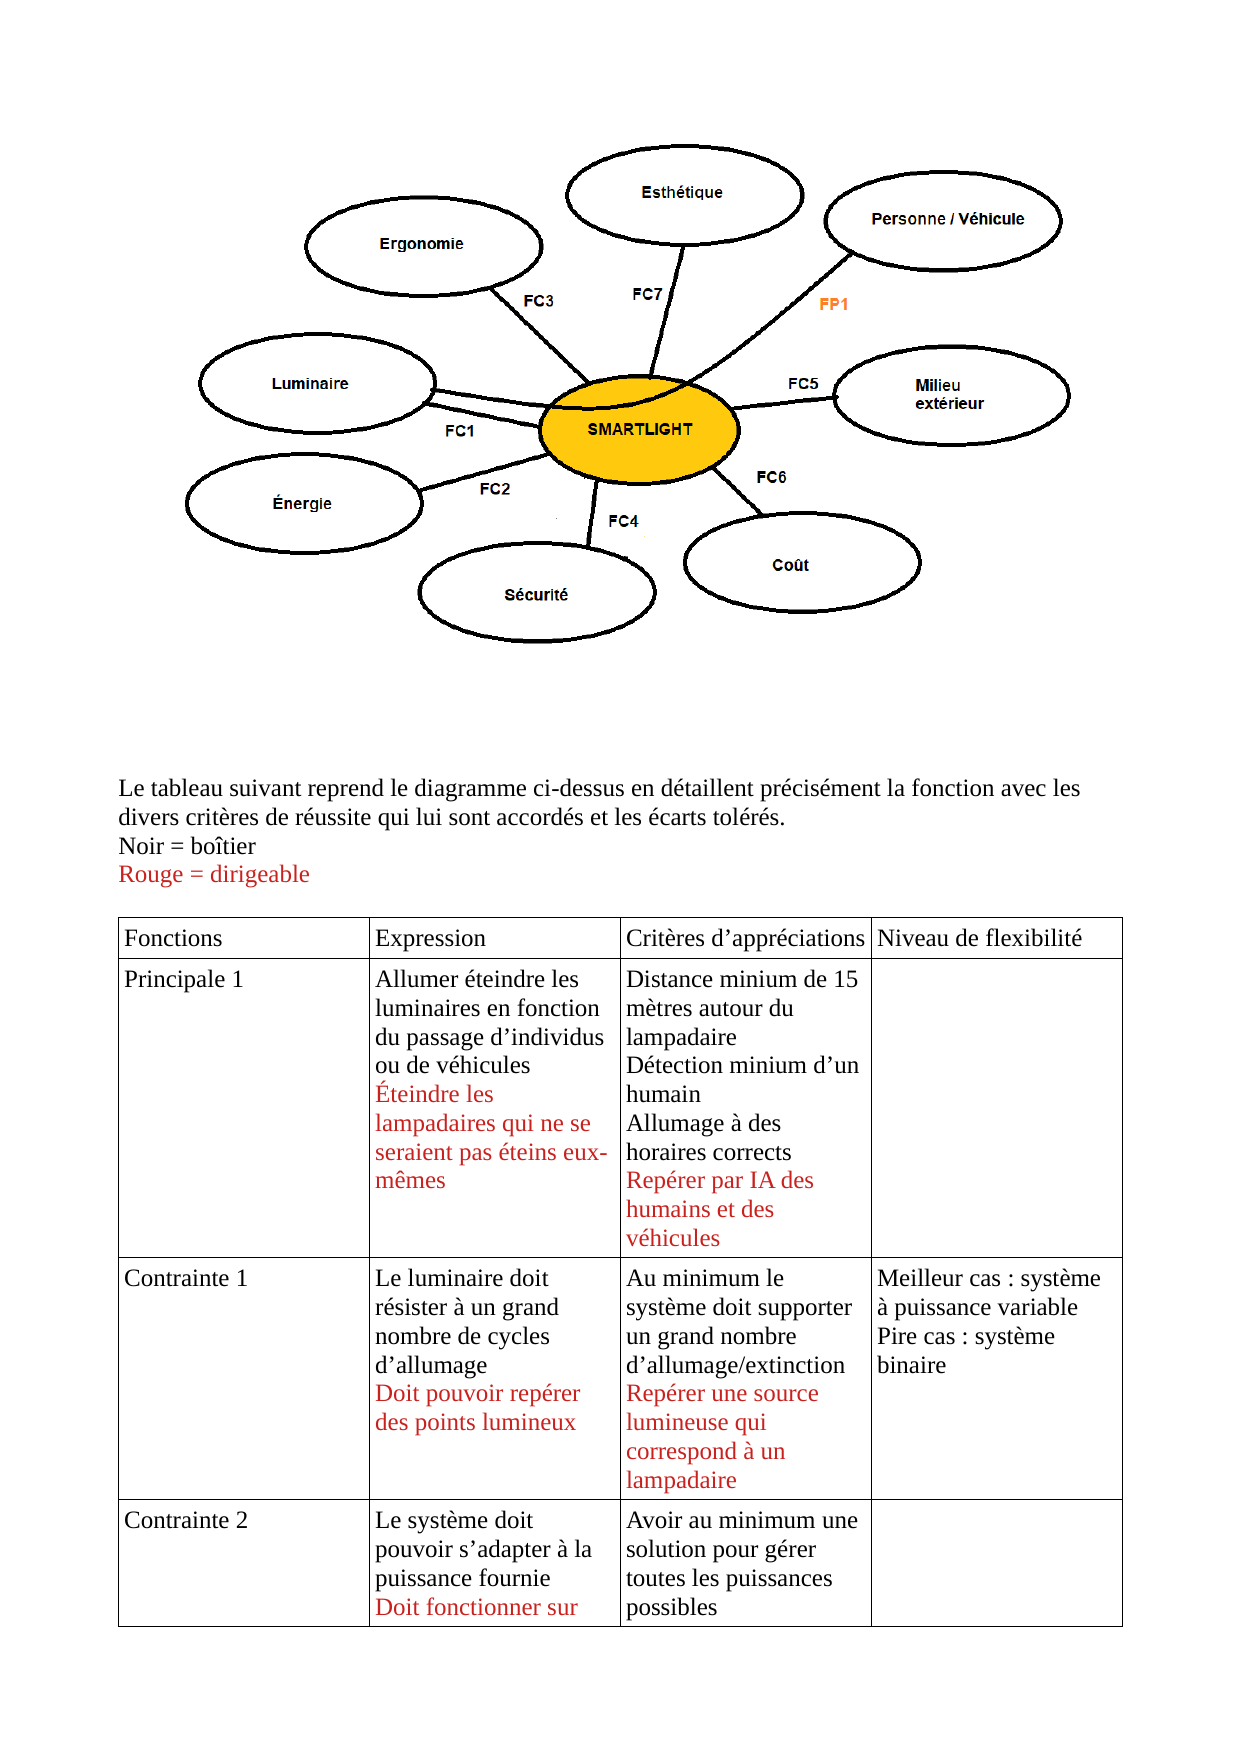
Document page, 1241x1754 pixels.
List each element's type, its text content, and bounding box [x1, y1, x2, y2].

table_cell Allumer éteindre les luminaires en fonction du passage d’individus ou de véhicules Éteindre les lampadaires qui ne se seraient pas éteins eux-mêmes [370, 959, 620, 1257]
table_cell Avoir au minimum une solution pour gérer toutes les puissances possibles [621, 1500, 871, 1626]
table_cell [872, 959, 1122, 1257]
table_cell Distance minium de 15 mètres autour du lampadaire Détection minium d’un humain Allumage à des horaires corrects Repérer par IA des humains et des véhicules [621, 959, 871, 1257]
table_cell Meilleur cas : système à puissance variable Pire cas : système binaire [872, 1258, 1122, 1499]
table_cell Au minimum le système doit supporter un grand nombre d’allumage/extinction Repérer une source lumineuse qui correspond à un lampadaire [621, 1258, 871, 1499]
table_cell Principale 1 [119, 959, 369, 1257]
table_header Fonctions [119, 918, 369, 958]
table_header Niveau de flexibilité [872, 918, 1122, 958]
text Rouge = dirigeable [118, 859, 1122, 888]
table_cell Le système doit pouvoir s’adapter à la puissance fournie Doit fonctionner sur [370, 1500, 620, 1626]
table_cell Le luminaire doit résister à un grand nombre de cycles d’allumage Doit pouvoir repérer des points lumineux [370, 1258, 620, 1499]
table_cell Contrainte 2 [119, 1500, 369, 1626]
table_header Expression [370, 918, 620, 958]
text Noir = boîtier [118, 831, 1122, 859]
table_header Critères d’appréciations [621, 918, 871, 958]
picture [118, 118, 1123, 745]
table_cell [872, 1500, 1122, 1626]
table_cell Contrainte 1 [119, 1258, 369, 1499]
text Le tableau suivant reprend le diagramme ci-dessus en détaillent précisément la fonction avec les divers critères de réussite qui lui sont accordés et les écarts tolérés. [118, 773, 1122, 831]
